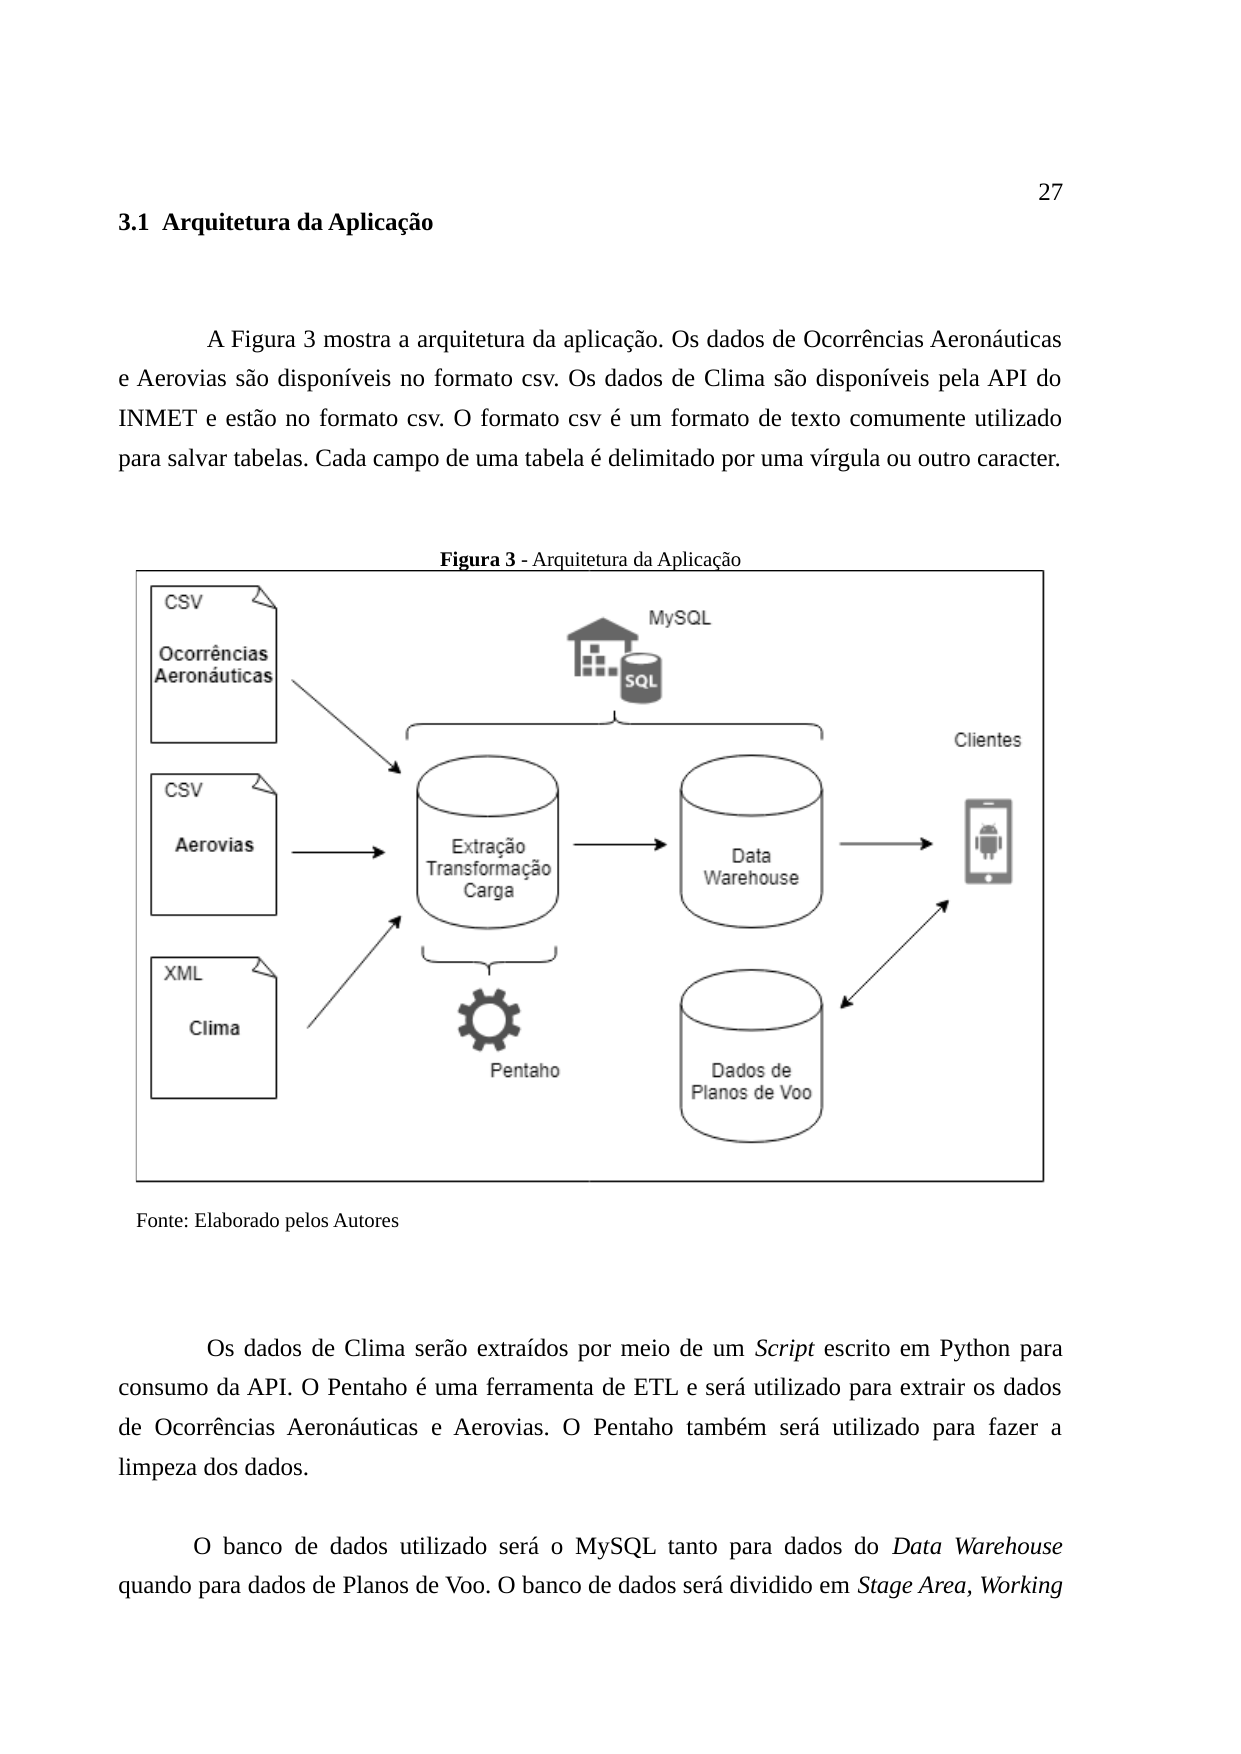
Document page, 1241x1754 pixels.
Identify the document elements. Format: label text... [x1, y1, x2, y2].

text Os dados de Clima serão extraídos por meio de um Script escrito em Python para consumo da API. O Pentaho é uma ferramenta de ETL e será utilizado para extrair os dados de Ocorrências Aeronáuticas e Aerovias. O Pentaho também será utilizado para fazer a limpeza dos dados. [118, 1333, 1063, 1480]
subtitle Arquitetura da Aplicação [118, 207, 1063, 235]
text Figura 3 - Arquitetura da Aplicação [136, 547, 1045, 570]
picture [135, 570, 1046, 1184]
text O banco de dados utilizado será o MySQL tanto para dados do Data Warehouse quando para dados de Planos de Voo. O banco de dados será dividido em Stage Area, Working [118, 1491, 1063, 1599]
text A Figura 3 mostra a arquitetura da aplicação. Os dados de Ocorrências Aeronáuticas e Aerovias são disponíveis no formato csv. Os dados de Clima são disponíveis pela API do INMET e estão no formato csv. O formato csv é um formato de texto comumente utilizado para salvar tabelas. Cada campo de uma tabela é delimitado por uma vírgula ou outro caracter. [118, 324, 1063, 471]
text Fonte: Elaborado pelos Autores [136, 1208, 1045, 1232]
